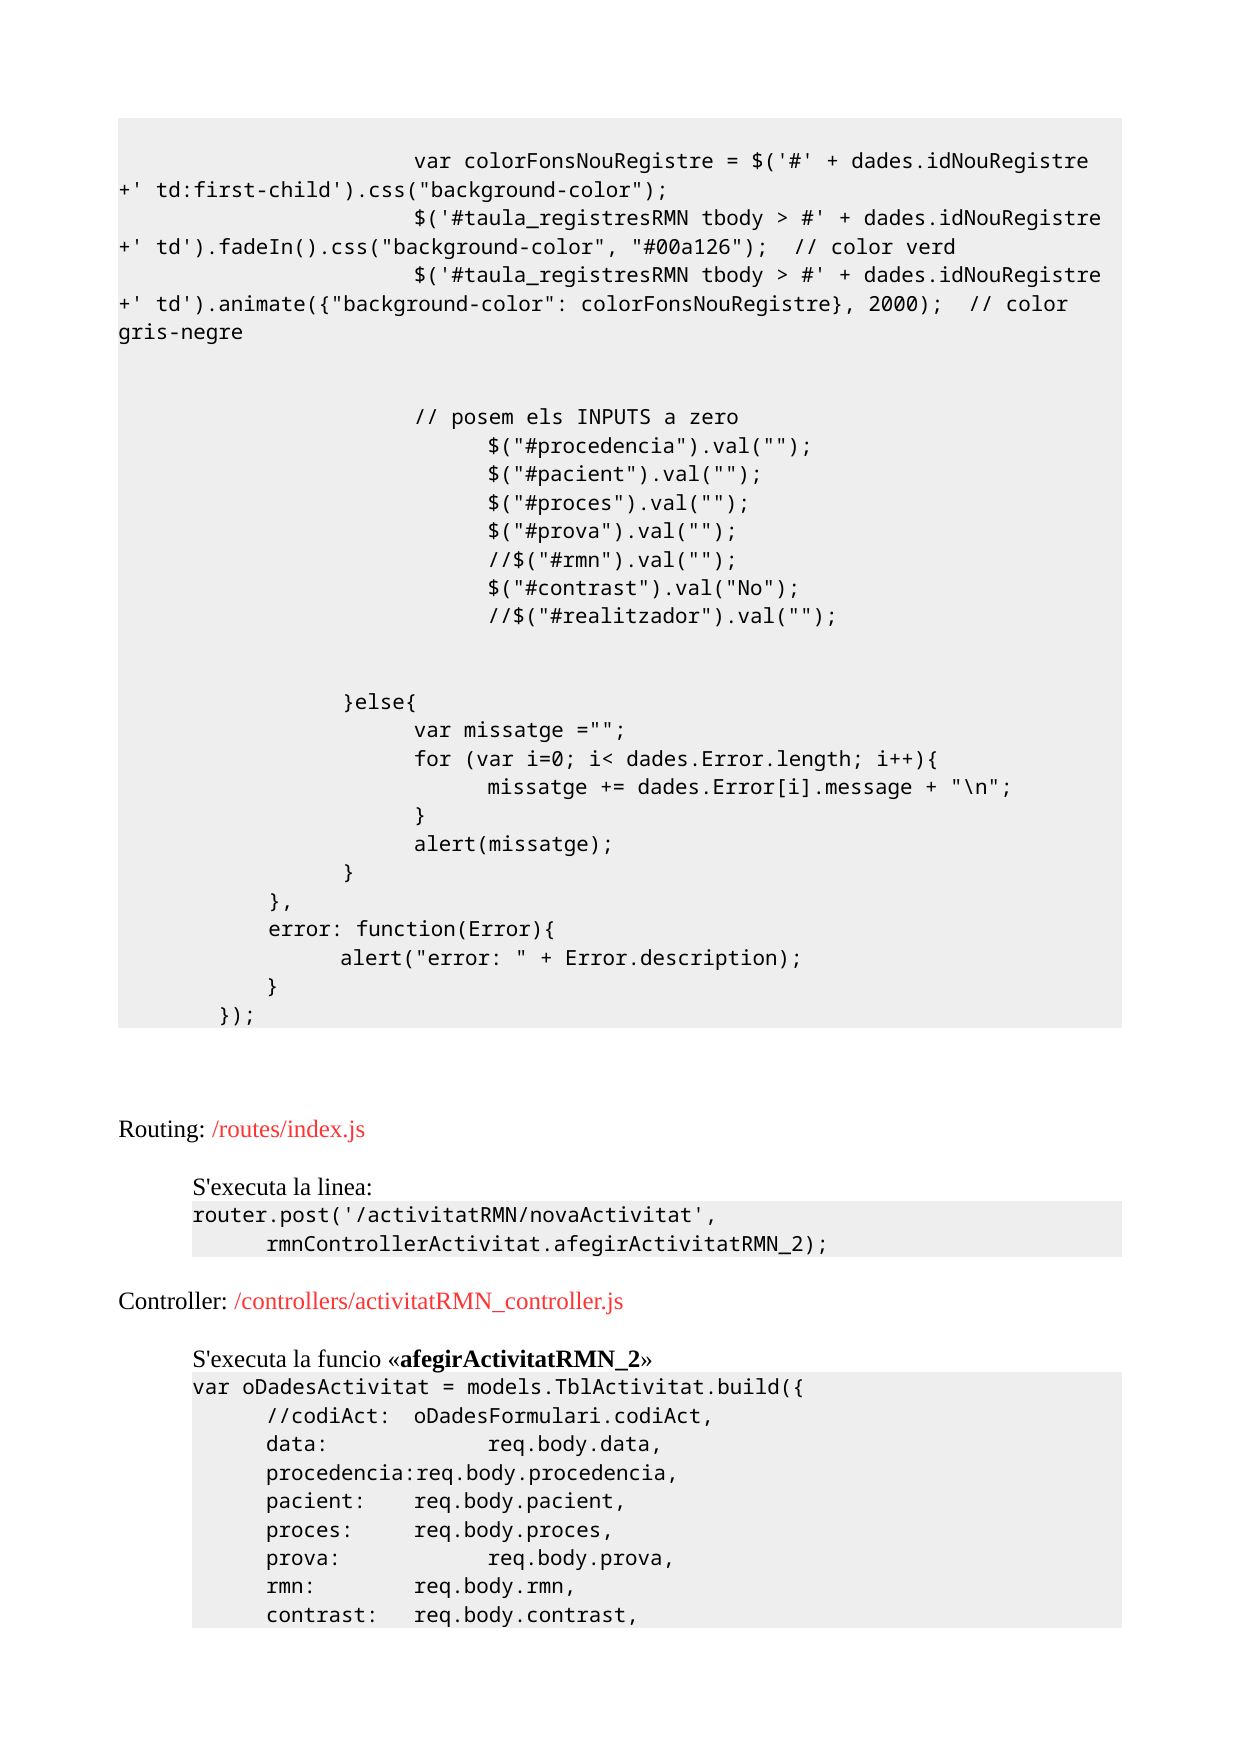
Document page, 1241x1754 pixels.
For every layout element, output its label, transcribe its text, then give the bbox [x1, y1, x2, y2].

text } [118, 971, 1122, 1000]
text //$("#realitzador").val(""); [118, 602, 1122, 630]
text }, [118, 886, 1122, 914]
text var oDadesActivitat = models.TblActivitat.build({ [192, 1372, 1122, 1401]
text //codiAct: oDadesFormulari.codiAct, [192, 1401, 1122, 1429]
text proces: req.body.proces, [192, 1515, 1122, 1543]
text pacient: req.body.pacient, [192, 1486, 1122, 1515]
text rmn: req.body.rmn, [192, 1572, 1122, 1600]
text $('#taula_registresRMN tbody > #' + dades.idNouRegistre +' td').animate({"background-color": colorFonsNouRegistre}, 2000); // color gris-negre [118, 260, 1122, 346]
text $("#prova").val(""); [118, 516, 1122, 545]
text // posem els INPUTS a zero [118, 402, 1122, 431]
text error: function(Error){ [118, 914, 1122, 943]
text procedencia:req.body.procedencia, [192, 1458, 1122, 1486]
text contrast: req.body.contrast, [192, 1600, 1122, 1628]
text $("#proces").val(""); [118, 488, 1122, 516]
text //$("#rmn").val(""); [118, 545, 1122, 573]
text $("#contrast").val("No"); [118, 573, 1122, 602]
text Routing: /routes/index.js [118, 1114, 1122, 1143]
text var colorFonsNouRegistre = $('#' + dades.idNouRegistre +' td:first-child').css("background-color"); [118, 147, 1122, 203]
text router.post('/activitatRMN/novaActivitat', rmnControllerActivitat.afegirActivitatRMN_2); [192, 1201, 1122, 1257]
text } [118, 857, 1122, 886]
text data: req.body.data, [192, 1429, 1122, 1458]
text missatge += dades.Error[i].message + "\n"; [118, 772, 1122, 801]
text S'executa la funcio «afegirActivitatRMN_2» [118, 1344, 1122, 1372]
text alert(missatge); [118, 829, 1122, 857]
text $('#taula_registresRMN tbody > #' + dades.idNouRegistre +' td').fadeIn().css("background-color", "#00a126"); // color verd [118, 203, 1122, 260]
text S'executa la linea: [118, 1172, 1122, 1201]
text for (var i=0; i< dades.Error.length; i++){ [118, 744, 1122, 772]
text }); [118, 1000, 1122, 1028]
text } [118, 801, 1122, 829]
text }else{ [118, 687, 1122, 715]
text $("#pacient").val(""); [118, 459, 1122, 488]
text alert("error: " + Error.description); [118, 943, 1122, 971]
text $("#procedencia").val(""); [118, 431, 1122, 459]
text prova: req.body.prova, [192, 1543, 1122, 1572]
text var missatge =""; [118, 715, 1122, 744]
text Controller: /controllers/activitatRMN_controller.js [118, 1286, 1122, 1315]
